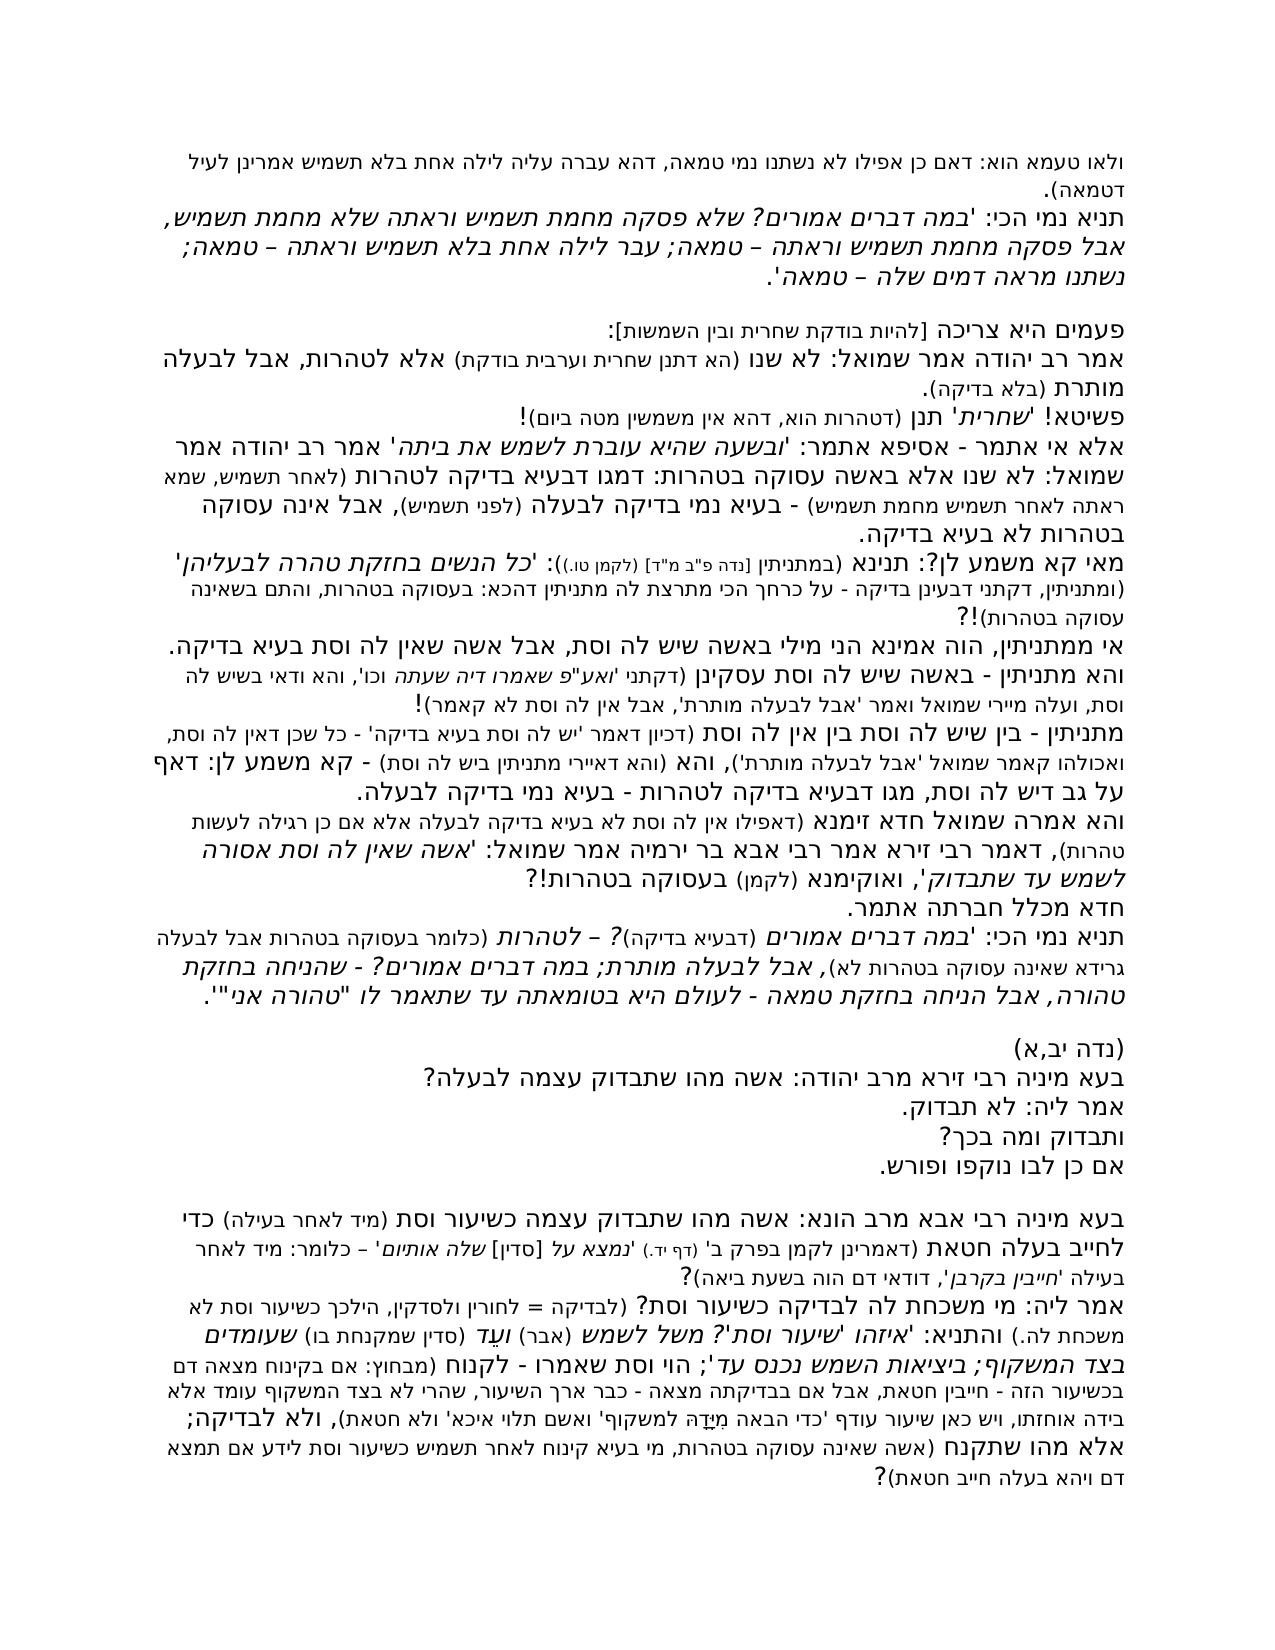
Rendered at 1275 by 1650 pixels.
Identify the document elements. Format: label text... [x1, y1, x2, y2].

text אלא מהו שתקנח (אשה שאינה עסוקה בטהרות, מי בעיא קינוח לאחר תשמיש כשיעור וסת לידע אם תמצא דם ויהא בעלה חייב חטאת)? [150, 1432, 1125, 1491]
text אי ממתניתין, הוה אמינא הני מילי באשה שיש לה וסת, אבל אשה שאין לה וסת בעיא בדיקה. [150, 631, 1125, 660]
text מתניתין - בין שיש לה וסת בין אין לה וסת (דכיון דאמר 'יש לה וסת בעיא בדיקה' - כל שכן דאין לה וסת, ואכולהו קאמר שמואל 'אבל לבעלה מותרת'), והא (והא דאיירי מתניתין ביש לה וסת) - קא משמע לן: דאף על גב דיש לה וסת, מגו דבעיא בדיקה לטהרות - בעיא נמי בדיקה לבעלה. [150, 718, 1125, 806]
text בעא מיניה רבי אבא מרב הונא: אשה מהו שתבדוק עצמה כשיעור וסת (מיד לאחר בעילה) כדי לחייב בעלה חטאת (דאמרינן לקמן בפרק ב' (דף יד.) 'נמצא על [סדין] שלה אותיום' – כלומר: מיד לאחר בעילה 'חייבין בקרבן', דודאי דם הוה בשעת ביאה)? [150, 1204, 1125, 1292]
text פשיטא! 'שחרית' תנן (דטהרות הוא, דהא אין משמשין מטה ביום)! [150, 402, 1125, 432]
text אמר ליה: לא תבדוק. [150, 1092, 1125, 1122]
text ולאו טעמא הוא: דאם כן אפילו לא נשתנו נמי טמאה, דהא עברה עליה לילה אחת בלא תשמיש אמרינן לעיל דטמאה). [150, 150, 1125, 203]
text חדא מכלל חברתה אתמר. [150, 893, 1125, 923]
text אם כן לבו נוקפו ופורש. [150, 1151, 1125, 1180]
text והא מתניתין - באשה שיש לה וסת עסקינן (דקתני 'ואע"פ שאמרו דיה שעתה וכו', והא ודאי בשיש לה וסת, ועלה מיירי שמואל ואמר 'אבל לבעלה מותרת', אבל אין לה וסת לא קאמר)! [150, 660, 1125, 718]
text והא אמרה שמואל חדא זימנא (דאפילו אין לה וסת לא בעיא בדיקה לבעלה אלא אם כן רגילה לעשות טהרות), דאמר רבי זירא אמר רבי אבא בר ירמיה אמר שמואל: 'אשה שאין לה וסת אסורה לשמש עד שתבדוק', ואוקימנא (לקמן) בעסוקה בטהרות!? [150, 806, 1125, 893]
text תניא נמי הכי: 'במה דברים אמורים (דבעיא בדיקה)? – לטהרות (כלומר בעסוקה בטהרות אבל לבעלה גרידא שאינה עסוקה בטהרות לא), אבל לבעלה מותרת; במה דברים אמורים? - שהניחה בחזקת טהורה, אבל הניחה בחזקת טמאה - לעולם היא בטומאתה עד שתאמר לו "טהורה אני"'. [150, 923, 1125, 1010]
text (נדה יב,א) [150, 1034, 1125, 1063]
text אלא אי אתמר - אסיפא אתמר: 'ובשעה שהיא עוברת לשמש את ביתה' אמר רב יהודה אמר שמואל: לא שנו אלא באשה עסוקה בטהרות: דמגו דבעיא בדיקה לטהרות (לאחר תשמיש, שמא ראתה לאחר תשמיש מחמת תשמיש) - בעיא נמי בדיקה לבעלה (לפני תשמיש), אבל אינה עסוקה בטהרות לא בעיא בדיקה. [150, 432, 1125, 548]
text ותבדוק ומה בכך? [150, 1122, 1125, 1151]
text פעמים היא צריכה [להיות בודקת שחרית ובין השמשות]: [150, 315, 1125, 344]
text אמר ליה: מי משכחת לה לבדיקה כשיעור וסת? (לבדיקה = לחורין ולסדקין, הילכך כשיעור וסת לא משכחת לה.) והתניא: 'איזהו 'שיעור וסת'? משל לשמש (אבר) ועֵד (סדין שמקנחת בו) שעומדים בצד המשקוף; ביציאות השמש נכנס עד'; הוי וסת שאמרו - לקנוח (מבחוץ: אם בקינוח מצאה דם בכשיעור הזה - חייבין חטאת, אבל אם בבדיקתה מצאה - כבר ארך השיעור, שהרי לא בצד המשקוף עומד אלא בידה אוחזתו, ויש כאן שיעור עודף 'כדי הבאה מִיָּדָהּ למשקוף' ואשם תלוי איכא' ולא חטאת), ולא לבדיקה; [150, 1292, 1125, 1432]
text בעא מיניה רבי זירא מרב יהודה: אשה מהו שתבדוק עצמה לבעלה? [150, 1063, 1125, 1092]
text תניא נמי הכי: 'במה דברים אמורים? שלא פסקה מחמת תשמיש וראתה שלא מחמת תשמיש, אבל פסקה מחמת תשמיש וראתה – טמאה; עבר לילה אחת בלא תשמיש וראתה – טמאה; נשתנו מראה דמים שלה – טמאה'. [150, 203, 1125, 291]
text מאי קא משמע לן?: תנינא (במתניתין [נדה פ"ב מ"ד] (לקמן טו.)): 'כל הנשים בחזקת טהרה לבעליהן' (ומתניתין, דקתני דבעינן בדיקה - על כרחך הכי מתרצת לה מתניתין דהכא: בעסוקה בטהרות, והתם בשאינה עסוקה בטהרות)!? [150, 548, 1125, 631]
text אמר רב יהודה אמר שמואל: לא שנו (הא דתנן שחרית וערבית בודקת) אלא לטהרות, אבל לבעלה מותרת (בלא בדיקה). [150, 344, 1125, 402]
